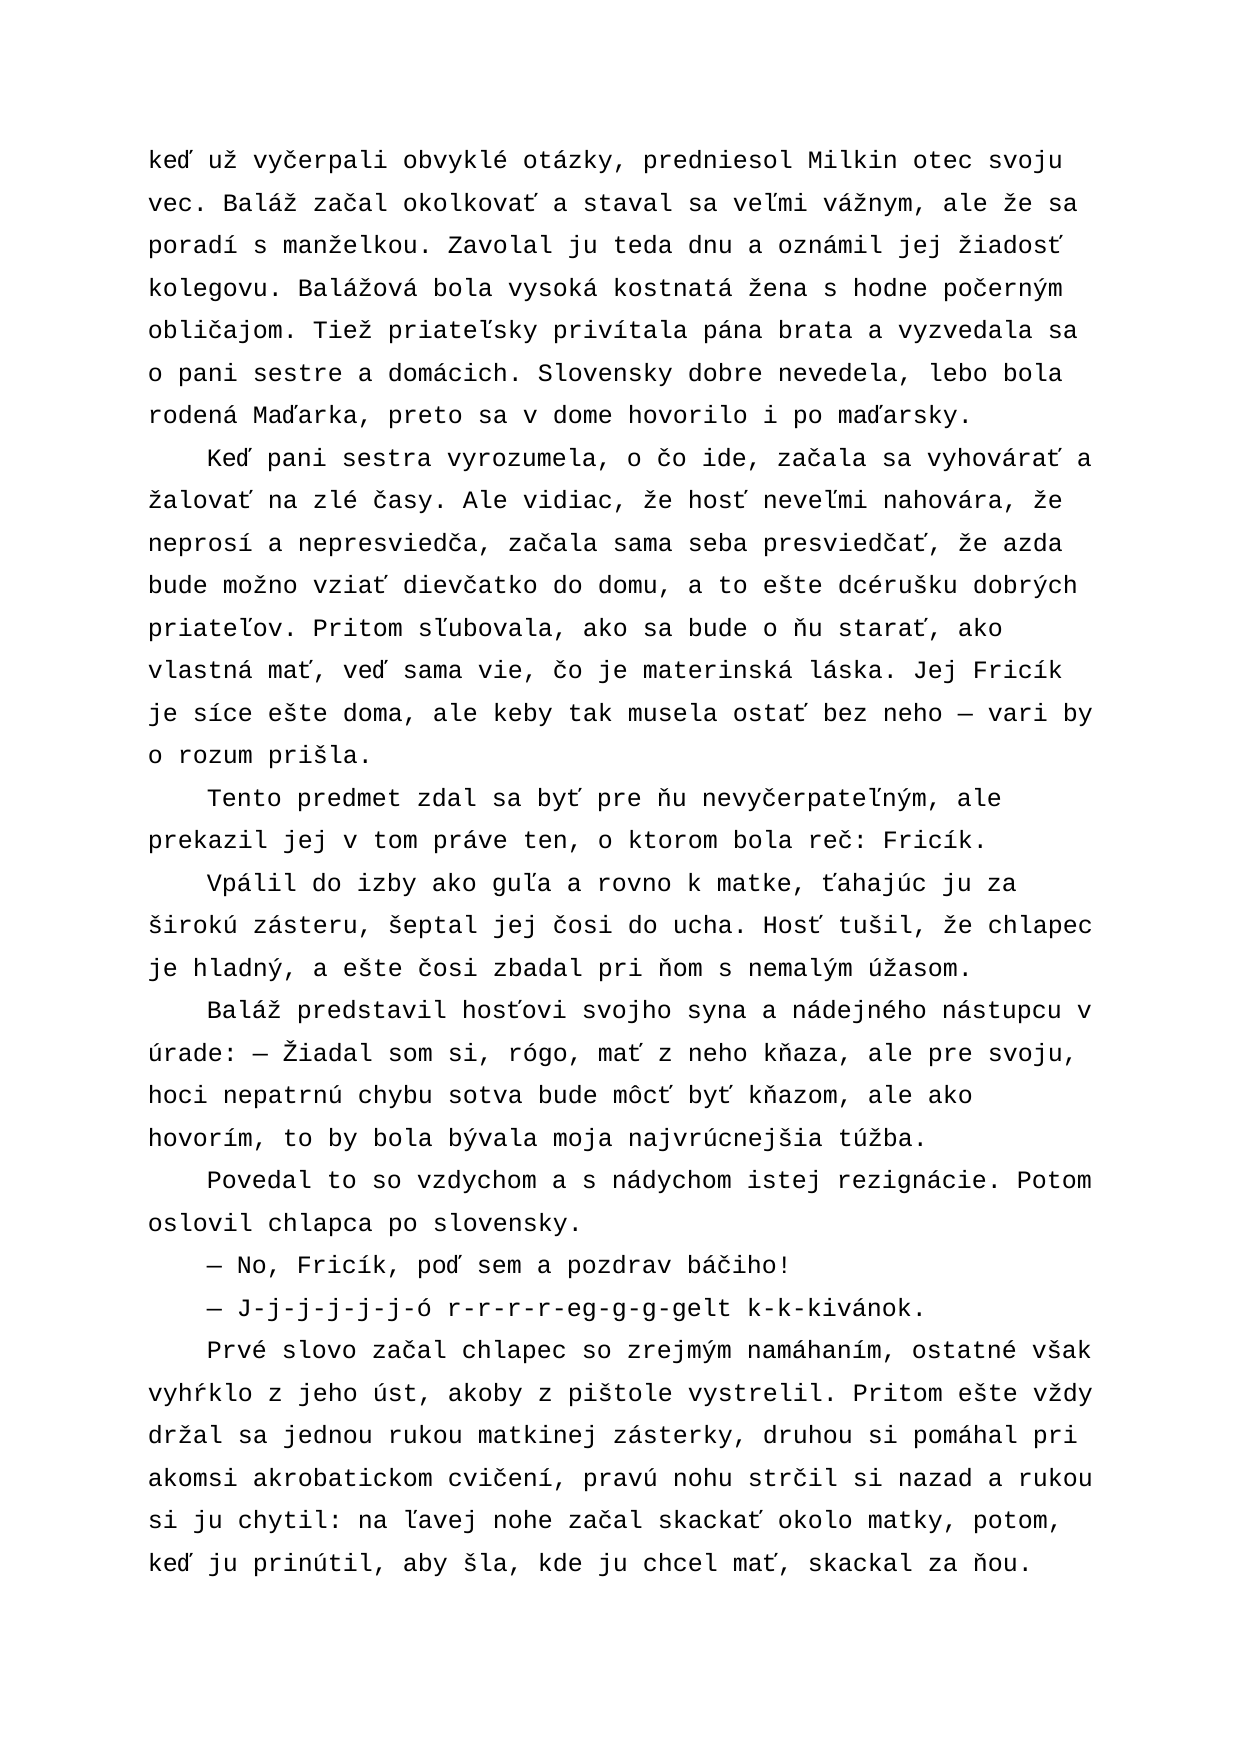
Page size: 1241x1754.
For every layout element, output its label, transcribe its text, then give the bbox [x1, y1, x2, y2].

text Tento predmet zdal sa byť pre ňu nevyčerpateľným, ale prekazil jej v tom práve ten, o ktorom bola reč: Fricík. [148, 785, 1093, 856]
text Keď pani sestra vyrozumela, o čo ide, začala sa vyhovárať a žalovať na zlé časy. Ale vidiac, že hosť neveľmi nahovára, že neprosí a nepresviedča, začala sama seba presviedčať, že azda bude možno vziať dievčatko do domu, a to ešte dcérušku dobrých priateľov. Pritom sľubovala, ako sa bude o ňu starať, ako vlastná mať, veď sama vie, čo je materinská láska. Jej Fricík je síce ešte doma, ale keby tak musela ostať bez neho — vari by o rozum prišla. [148, 445, 1093, 771]
text — No, Fricík, poď sem a pozdrav báčiho! [148, 1253, 1093, 1281]
text Povedal to so vzdychom a s nádychom istej rezignácie. Potom oslovil chlapca po slovensky. [148, 1168, 1093, 1238]
text keď už vyčerpali obvyklé otázky, predniesol Milkin otec svoju vec. Baláž začal okolkovať a staval sa veľmi vážnym, ale že sa poradí s manželkou. Zavolal ju teda dnu a oznámil jej žiadosť kolegovu. Balážová bola vysoká kostnatá žena s hodne počerným obličajom. Tiež priateľsky privítala pána brata a vyzvedala sa o pani sestre a domácich. Slovensky dobre nevedela, lebo bola rodená Maďarka, preto sa v dome hovorilo i po maďarsky. [148, 148, 1093, 431]
text Baláž predstavil hosťovi svojho syna a nádejného nástupcu v úrade: — Žiadal som si, rógo, mať z neho kňaza, ale pre svoju, hoci nepatrnú chybu sotva bude môcť byť kňazom, ale ako hovorím, to by bola bývala moja najvrúcnejšia túžba. [148, 998, 1093, 1153]
text Prvé slovo začal chlapec so zrejmým namáhaním, ostatné však vyhŕklo z jeho úst, akoby z pištole vystrelil. Pritom ešte vždy držal sa jednou rukou matkinej zásterky, druhou si pomáhal pri akomsi akrobatickom cvičení, pravú nohu strčil si nazad a rukou si ju chytil: na ľavej nohe začal skackať okolo matky, potom, keď ju prinútil, aby šla, kde ju chcel mať, skackal za ňou. [148, 1338, 1093, 1578]
text — J-j-j-j-j-j-ó r-r-r-r-eg-g-g-gelt k-k-kivánok. [148, 1295, 1093, 1323]
text Vpálil do izby ako guľa a rovno k matke, ťahajúc ju za širokú zásteru, šeptal jej čosi do ucha. Hosť tušil, že chlapec je hladný, a ešte čosi zbadal pri ňom s nemalým úžasom. [148, 870, 1093, 983]
